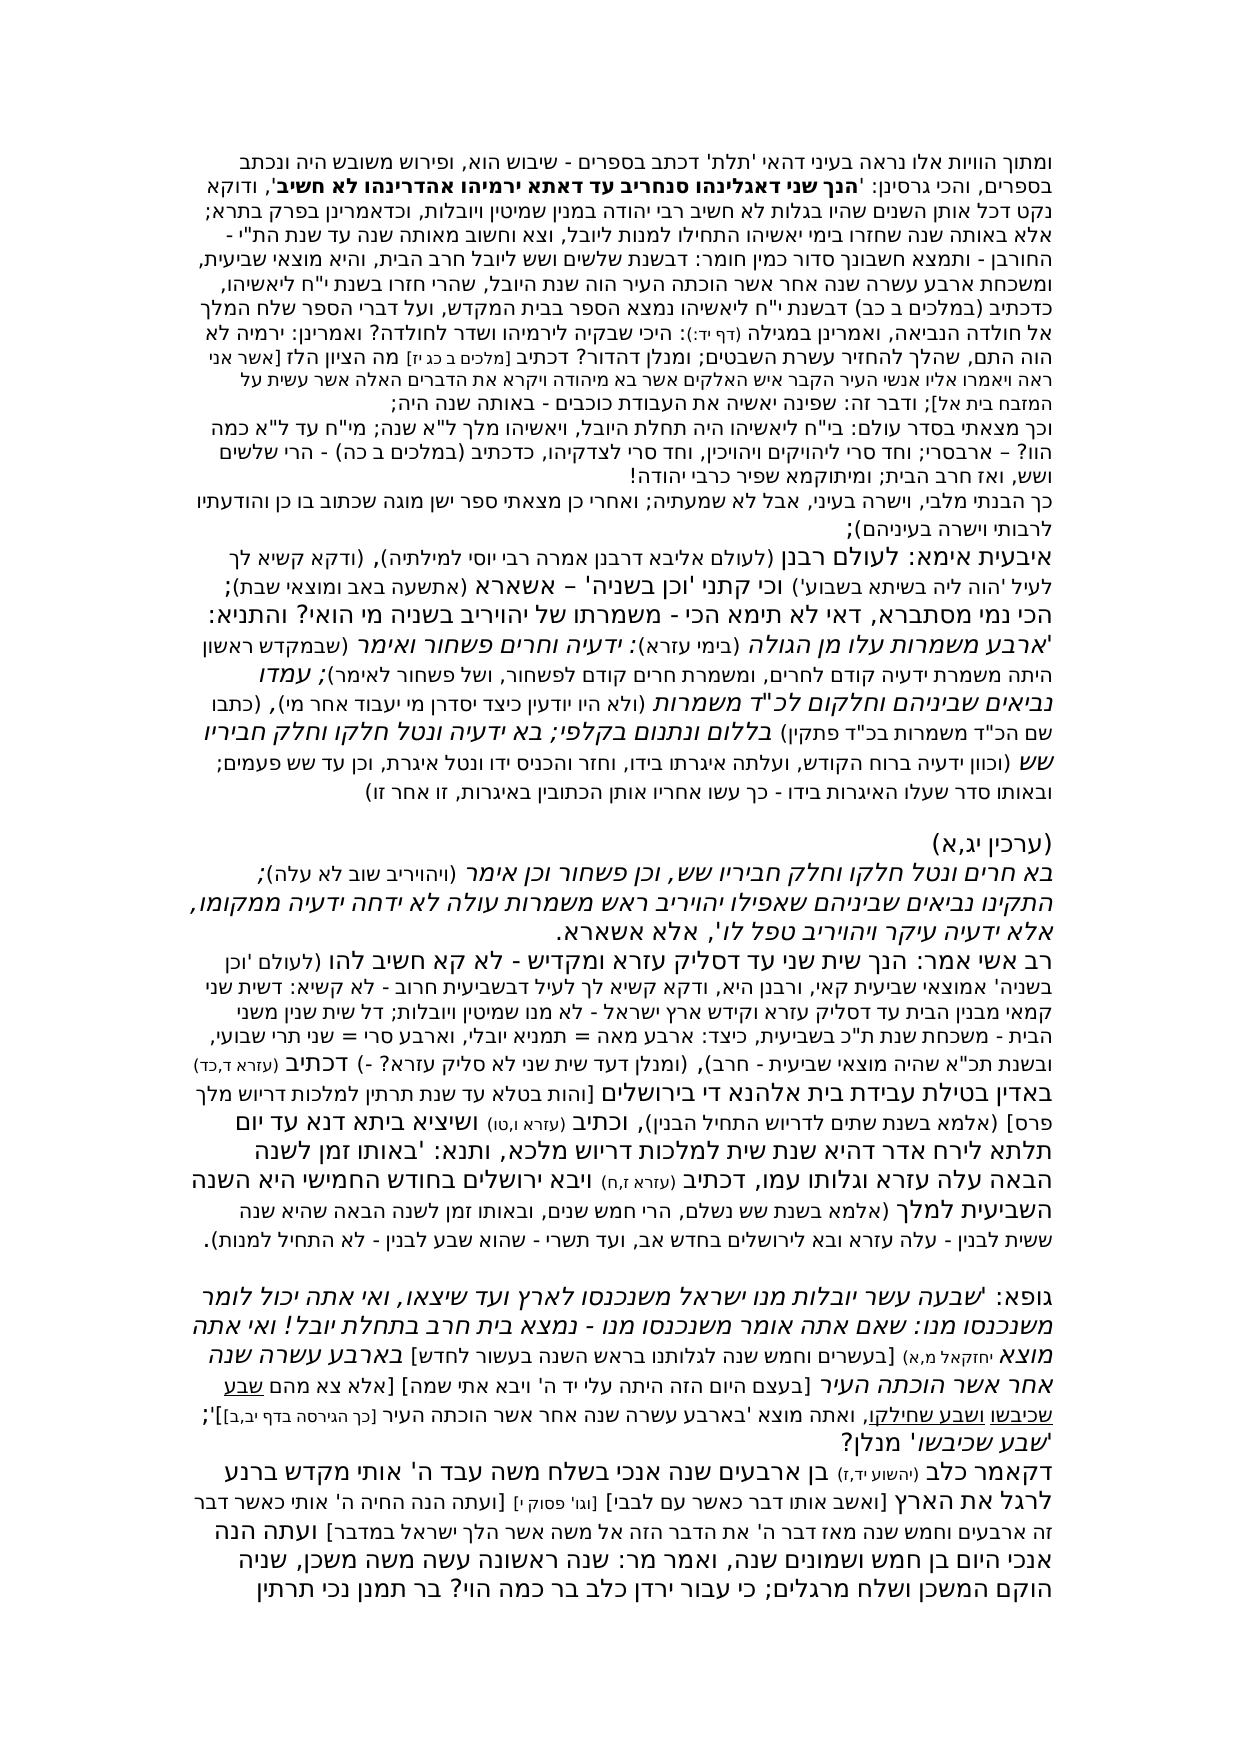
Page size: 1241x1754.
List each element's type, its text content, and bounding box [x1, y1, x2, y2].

text רב אשי אמר: הנך שית שני עד דסליק עזרא ומקדיש - לא קא חשיב להו (לעולם 'וכן בשניה' אמוצאי שביעית קאי, ורבנן היא, ודקא קשיא לך לעיל דבשביעית חרוב - לא קשיא: דשית שני קמאי מבנין הבית עד דסליק עזרא וקידש ארץ ישראל - לא מנו שמיטין ויובלות; דל שית שנין משני הבית - משכחת שנת ת"כ בשביעית, כיצד: ארבע מאה = תמניא יובלי, וארבע סרי = שני תרי שבועי, ובשנת תכ"א שהיה מוצאי שביעית - חרב), (ומנלן דעד שית שני לא סליק עזרא? -) דכתיב (עזרא ד,כד) באדין בטילת עבידת בית אלהנא די בירושלים [והות בטלא עד שנת תרתין למלכות דריוש מלך פרס] (אלמא בשנת שתים לדריוש התחיל הבנין), וכתיב (עזרא ו,טו) ושיציא ביתא דנא עד יום תלתא לירח אדר דהיא שנת שית למלכות דריוש מלכא, ותנא: 'באותו זמן לשנה הבאה עלה עזרא וגלותו עמו, דכתיב (עזרא ז,ח) ויבא ירושלים בחודש החמישי היא השנה השביעית למלך (אלמא בשנת שש נשלם, הרי חמש שנים, ובאותו זמן לשנה הבאה שהיא שנה ששית לבנין - עלה עזרא ובא לירושלים בחדש אב, ועד תשרי - שהוא שבע לבנין - לא התחיל למנות). [187, 946, 1053, 1253]
text הכי נמי מסתברא, דאי לא תימא הכי - משמרתו של יהויריב בשניה מי הואי? והתניא: 'ארבע משמרות עלו מן הגולה (בימי עזרא): ידעיה וחרים פשחור ואימר (שבמקדש ראשון היתה משמרת ידעיה קודם לחרים, ומשמרת חרים קודם לפשחור, ושל פשחור לאימר); עמדו נביאים שביניהם וחלקום לכ"ד משמרות (ולא היו יודעין כיצד יסדרן מי יעבוד אחר מי), (כתבו שם הכ"ד משמרות בכ"ד פתקין) בללום ונתנום בקלפי; בא ידעיה ונטל חלקו וחלק חביריו שש (וכוון ידעיה ברוח הקודש, ועלתה איגרתו בידו, וחזר והכניס ידו ונטל איגרת, וכן עד שש פעמים; ובאותו סדר שעלו האיגרות בידו - כך עשו אחריו אותן הכתובין באיגרות, זו אחר זו) [187, 601, 1053, 805]
text דקאמר כלב (יהשוע יד,ז) בן ארבעים שנה אנכי בשלח משה עבד ה' אותי מקדש ברנע לרגל את הארץ [ואשב אותו דבר כאשר עם לבבי] [וגו' פסוק י] [ועתה הנה החיה ה' אותי כאשר דבר זה ארבעים וחמש שנה מאז דבר ה' את הדבר הזה אל משה אשר הלך ישראל במדבר] ועתה הנה אנכי היום בן חמש ושמונים שנה, ואמר מר: שנה ראשונה עשה משה משכן, שניה הוקם המשכן ושלח מרגלים; כי עבור ירדן כלב בר כמה הוי? בר תמנן נכי תרתין [187, 1457, 1053, 1603]
text 'שבע שכיבשו' מנלן? [187, 1428, 1053, 1457]
text בא חרים ונטל חלקו וחלק חביריו שש, וכן פשחור וכן אימר (ויהויריב שוב לא עלה); התקינו נביאים שביניהם שאפילו יהויריב ראש משמרות עולה לא ידחה ידעיה ממקומו, אלא ידעיה עיקר ויהויריב טפל לו', אלא אשארא. [187, 858, 1053, 946]
text כך הבנתי מלבי, וישרה בעיני, אבל לא שמעתיה; ואחרי כן מצאתי ספר ישן מוגה שכתוב בו כן והודעתיו לרבותי וישרה בעיניהם); [187, 489, 1053, 542]
text (ערכין יג,א) [187, 829, 1053, 858]
text ומתוך הוויות אלו נראה בעיני דהאי 'תלת' דכתב בספרים - שיבוש הוא, ופירוש משובש היה ונכתב בספרים, והכי גרסינן: 'הנך שני דאגלינהו סנחריב עד דאתא ירמיהו אהדרינהו לא חשיב', ודוקא נקט דכל אותן השנים שהיו בגלות לא חשיב רבי יהודה במנין שמיטין ויובלות, וכדאמרינן בפרק בתרא; אלא באותה שנה שחזרו בימי יאשיהו התחילו למנות ליובל, וצא וחשוב מאותה שנה עד שנת הת"י - החורבן - ותמצא חשבונך סדור כמין חומר: דבשנת שלשים ושש ליובל חרב הבית, והיא מוצאי שביעית, ומשכחת ארבע עשרה שנה אחר אשר הוכתה העיר הוה שנת היובל, שהרי חזרו בשנת י"ח ליאשיהו, כדכתיב (במלכים ב כב) דבשנת י"ח ליאשיהו נמצא הספר בבית המקדש, ועל דברי הספר שלח המלך אל חולדה הנביאה, ואמרינן במגילה (דף יד:): היכי שבקיה לירמיהו ושדר לחולדה? ואמרינן: ירמיה לא הוה התם, שהלך להחזיר עשרת השבטים; ומנלן דהדור? דכתיב [מלכים ב כג יז] מה הציון הלז [אשר אני ראה ויאמרו אליו אנשי העיר הקבר איש האלקים אשר בא מיהודה ויקרא את הדברים האלה אשר עשית על המזבח בית אל]; ודבר זה: שפינה יאשיה את העבודת כוכבים - באותה שנה היה; [187, 150, 1053, 416]
text איבעית אימא: לעולם רבנן (לעולם אליבא דרבנן אמרה רבי יוסי למילתיה), (ודקא קשיא לך לעיל 'הוה ליה בשיתא בשבוע') וכי קתני 'וכן בשניה' – אשארא (אתשעה באב ומוצאי שבת); [187, 542, 1053, 601]
text וכך מצאתי בסדר עולם: בי"ח ליאשיהו היה תחלת היובל, ויאשיהו מלך ל"א שנה; מי"ח עד ל"א כמה הוו? – ארבסרי; וחד סרי ליהויקים ויהויכין, וחד סרי לצדקיהו, כדכתיב (במלכים ב כה) - הרי שלשים ושש, ואז חרב הבית; ומיתוקמא שפיר כרבי יהודה! [187, 416, 1053, 489]
text גופא: 'שבעה עשר יובלות מנו ישראל משנכנסו לארץ ועד שיצאו, ואי אתה יכול לומר משנכנסו מנו: שאם אתה אומר משנכנסו מנו - נמצא בית חרב בתחלת יובל! ואי אתה מוצא יחזקאל מ,א) [בעשרים וחמש שנה לגלותנו בראש השנה בעשור לחדש] בארבע עשרה שנה אחר אשר הוכתה העיר [בעצם היום הזה היתה עלי יד ה' ויבא אתי שמה] [אלא צא מהם שבע שכיבשו ושבע שחילקו, ואתה מוצא 'בארבע עשרה שנה אחר אשר הוכתה העיר [כך הגירסה בדף יב,ב]]'; [187, 1282, 1053, 1428]
